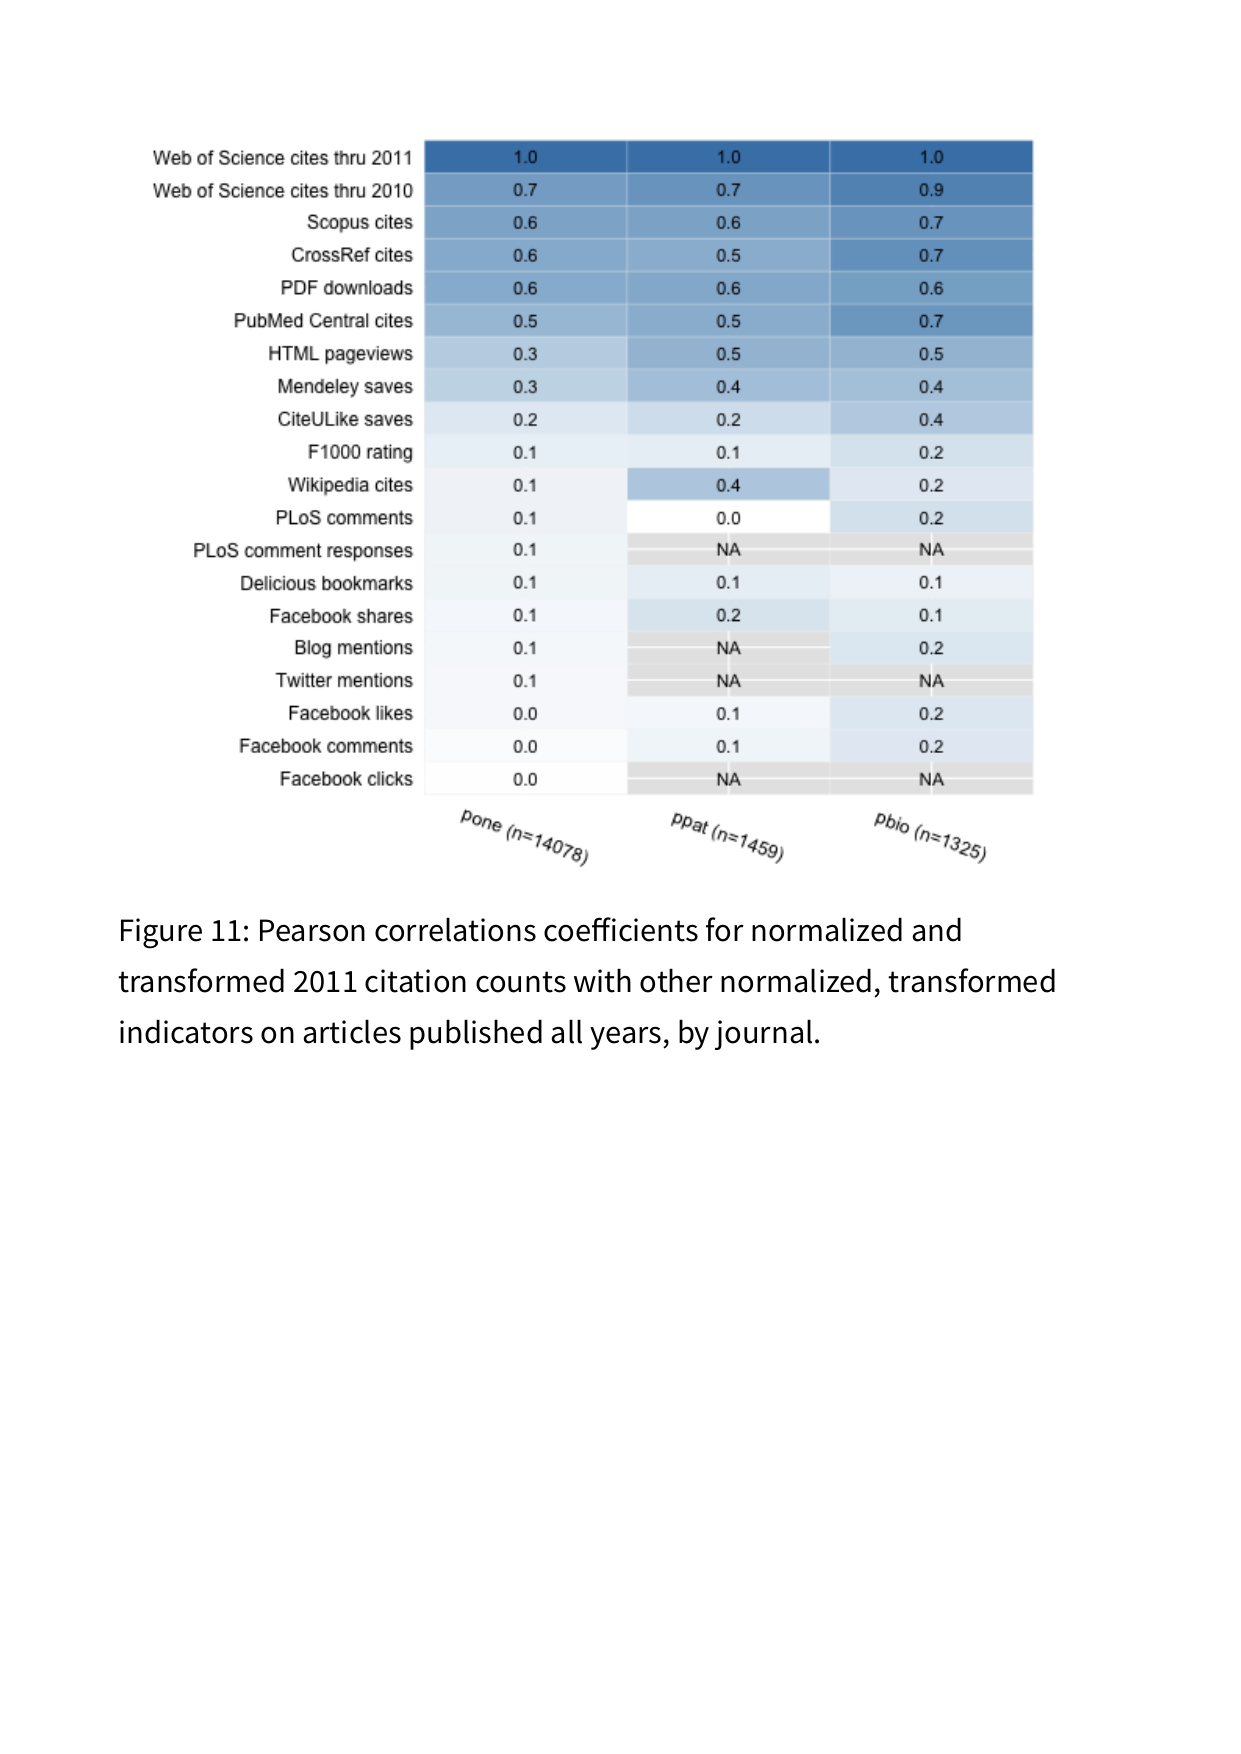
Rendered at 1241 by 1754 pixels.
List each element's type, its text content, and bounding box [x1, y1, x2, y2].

picture [118, 118, 1056, 900]
text Figure 11: Pearson correlations coefficients for normalized and transformed 2011 citation counts with other normalized, transformed indicators on articles published all years, by journal. [118, 118, 1122, 1052]
